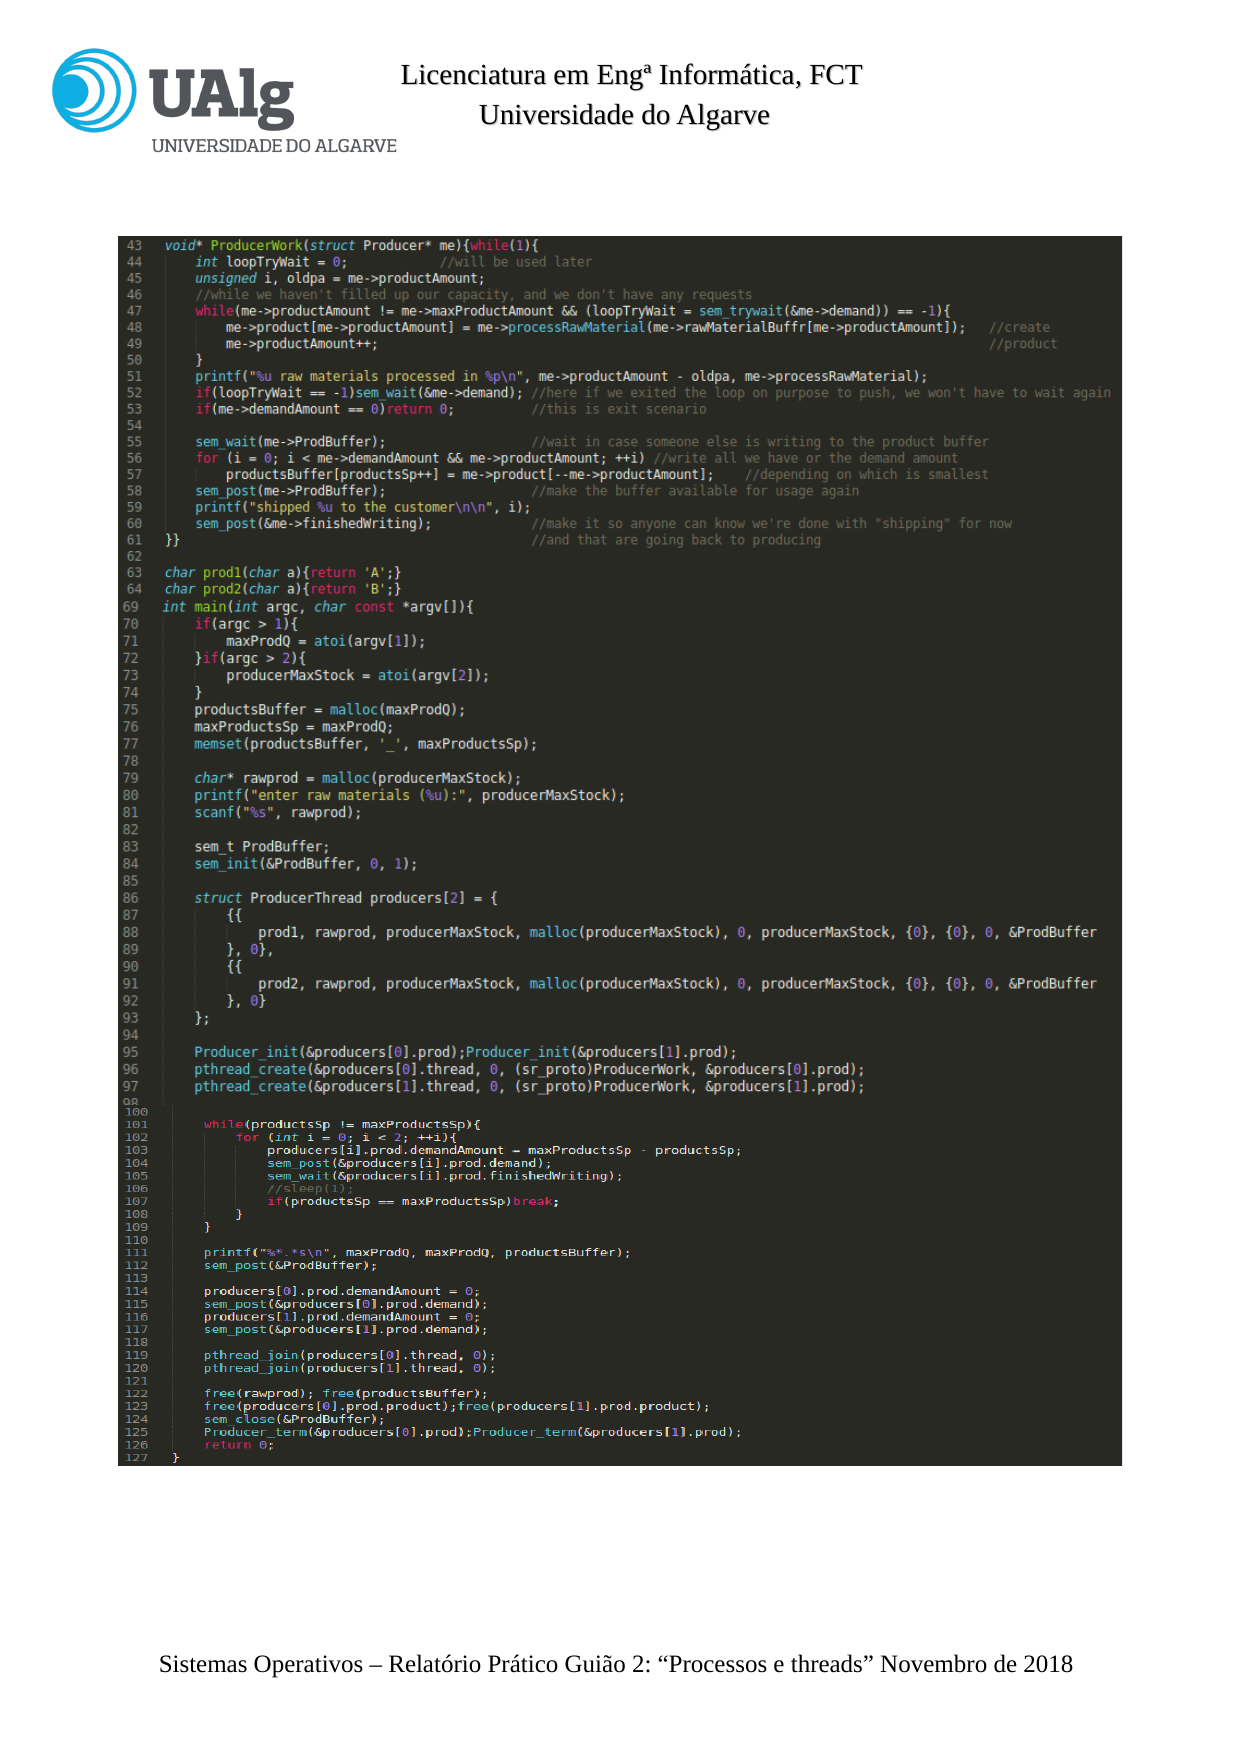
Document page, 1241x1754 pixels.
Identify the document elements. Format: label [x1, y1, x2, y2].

picture [40, 36, 397, 153]
picture [118, 236, 1123, 1466]
